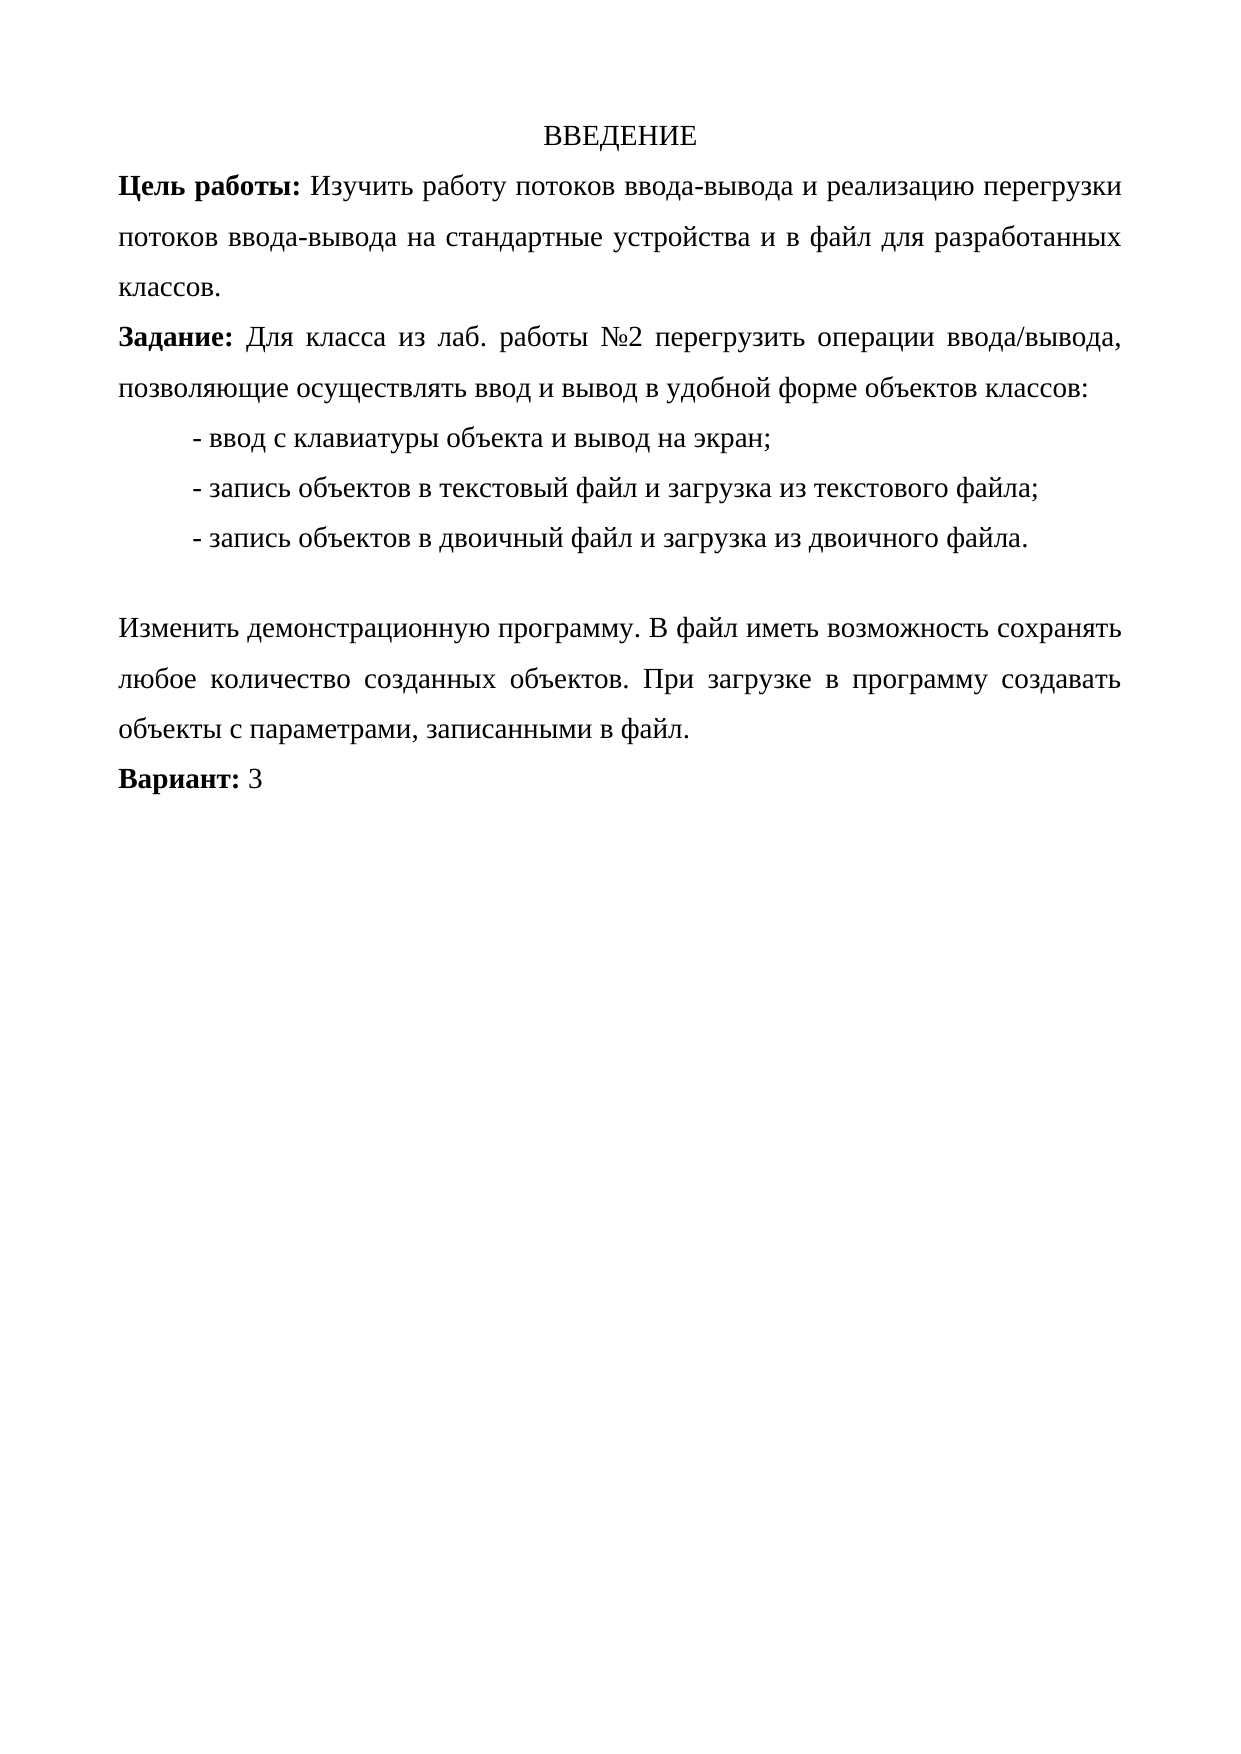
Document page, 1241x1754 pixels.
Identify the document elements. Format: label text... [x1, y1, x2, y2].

text Вариант: 3 [118, 762, 1122, 795]
text Цель работы: Изучить работу потоков ввода-вывода и реализацию перегрузки потоков ввода-вывода на стандартные устройства и в файл для разработанных классов. [118, 168, 1122, 303]
text Задание: Для класса из лаб. работы №2 перегрузить операции ввода/вывода, позволяющие осуществлять ввод и вывод в удобной форме объектов классов: [118, 319, 1122, 403]
text - запись объектов в текстовый файл и загрузка из текстового файла; [118, 470, 1122, 504]
text ВВЕДЕНИЕ [118, 118, 1122, 152]
text Изменить демонстрационную программу. В файл иметь возможность сохранять любое количество созданных объектов. При загрузке в программу создавать объекты с параметрами, записанными в файл. [118, 611, 1122, 745]
text - запись объектов в двоичный файл и загрузка из двоичного файла. [118, 521, 1122, 554]
text - ввод с клавиатуры объекта и вывод на экран; [118, 420, 1122, 453]
